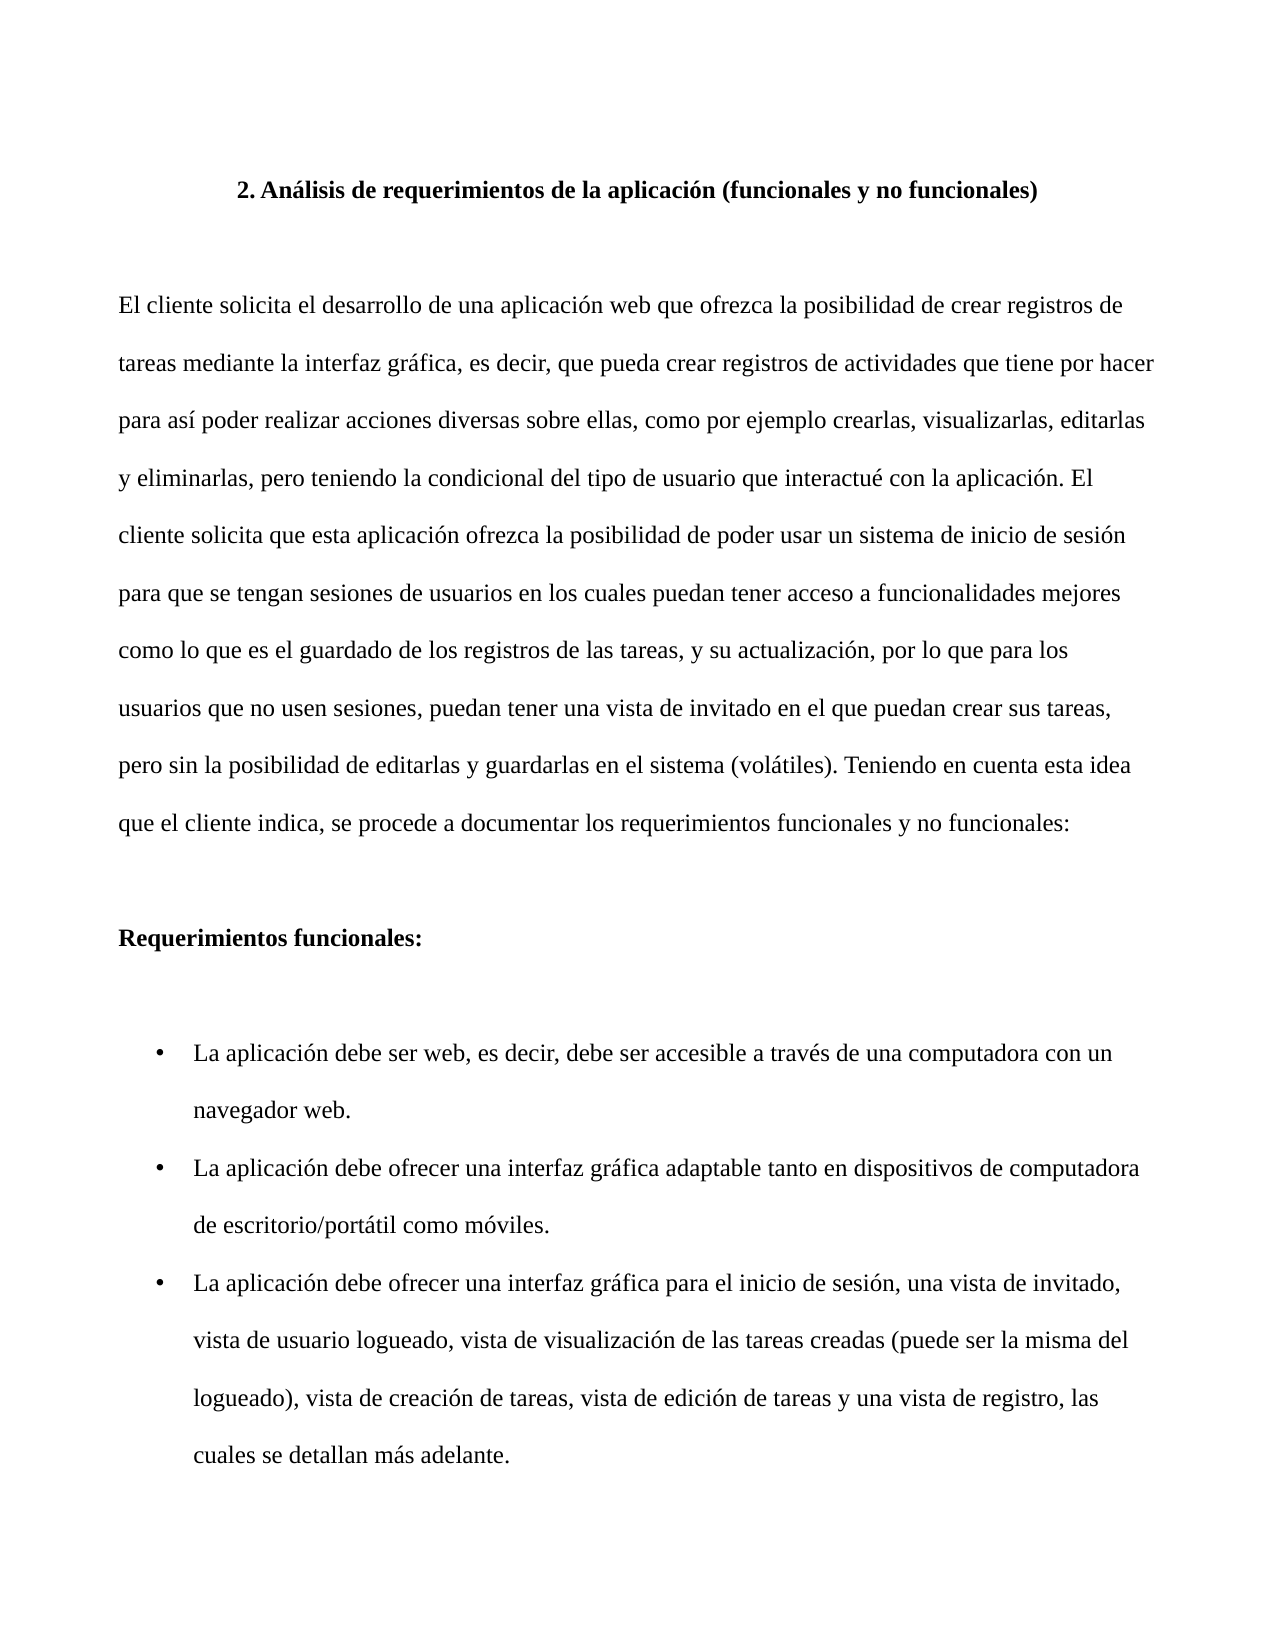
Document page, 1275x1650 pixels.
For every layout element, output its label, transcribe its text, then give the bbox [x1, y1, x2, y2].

list La aplicación debe ser web, es decir, debe ser accesible a través de una computadora con un navegador web. [156, 1038, 1157, 1124]
text 2. Análisis de requerimientos de la aplicación (funcionales y no funcionales) [118, 176, 1157, 204]
text El cliente solicita el desarrollo de una aplicación web que ofrezca la posibilidad de crear registros de tareas mediante la interfaz gráfica, es decir, que pueda crear registros de actividades que tiene por hacer para así poder realizar acciones diversas sobre ellas, como por ejemplo crearlas, visualizarlas, editarlas y eliminarlas, pero teniendo la condicional del tipo de usuario que interactué con la aplicación. El cliente solicita que esta aplicación ofrezca la posibilidad de poder usar un sistema de inicio de sesión para que se tengan sesiones de usuarios en los cuales puedan tener acceso a funcionalidades mejores como lo que es el guardado de los registros de las tareas, y su actualización, por lo que para los usuarios que no usen sesiones, puedan tener una vista de invitado en el que puedan crear sus tareas, pero sin la posibilidad de editarlas y guardarlas en el sistema (volátiles). Teniendo en cuenta esta idea que el cliente indica, se procede a documentar los requerimientos funcionales y no funcionales: [118, 291, 1157, 837]
list La aplicación debe ofrecer una interfaz gráfica para el inicio de sesión, una vista de invitado, vista de usuario logueado, vista de visualización de las tareas creadas (puede ser la misma del logueado), vista de creación de tareas, vista de edición de tareas y una vista de registro, las cuales se detallan más adelante. [156, 1268, 1157, 1469]
list La aplicación debe ofrecer una interfaz gráfica adaptable tanto en dispositivos de computadora de escritorio/portátil como móviles. [156, 1153, 1157, 1239]
text Requerimientos funcionales: [118, 923, 1157, 952]
